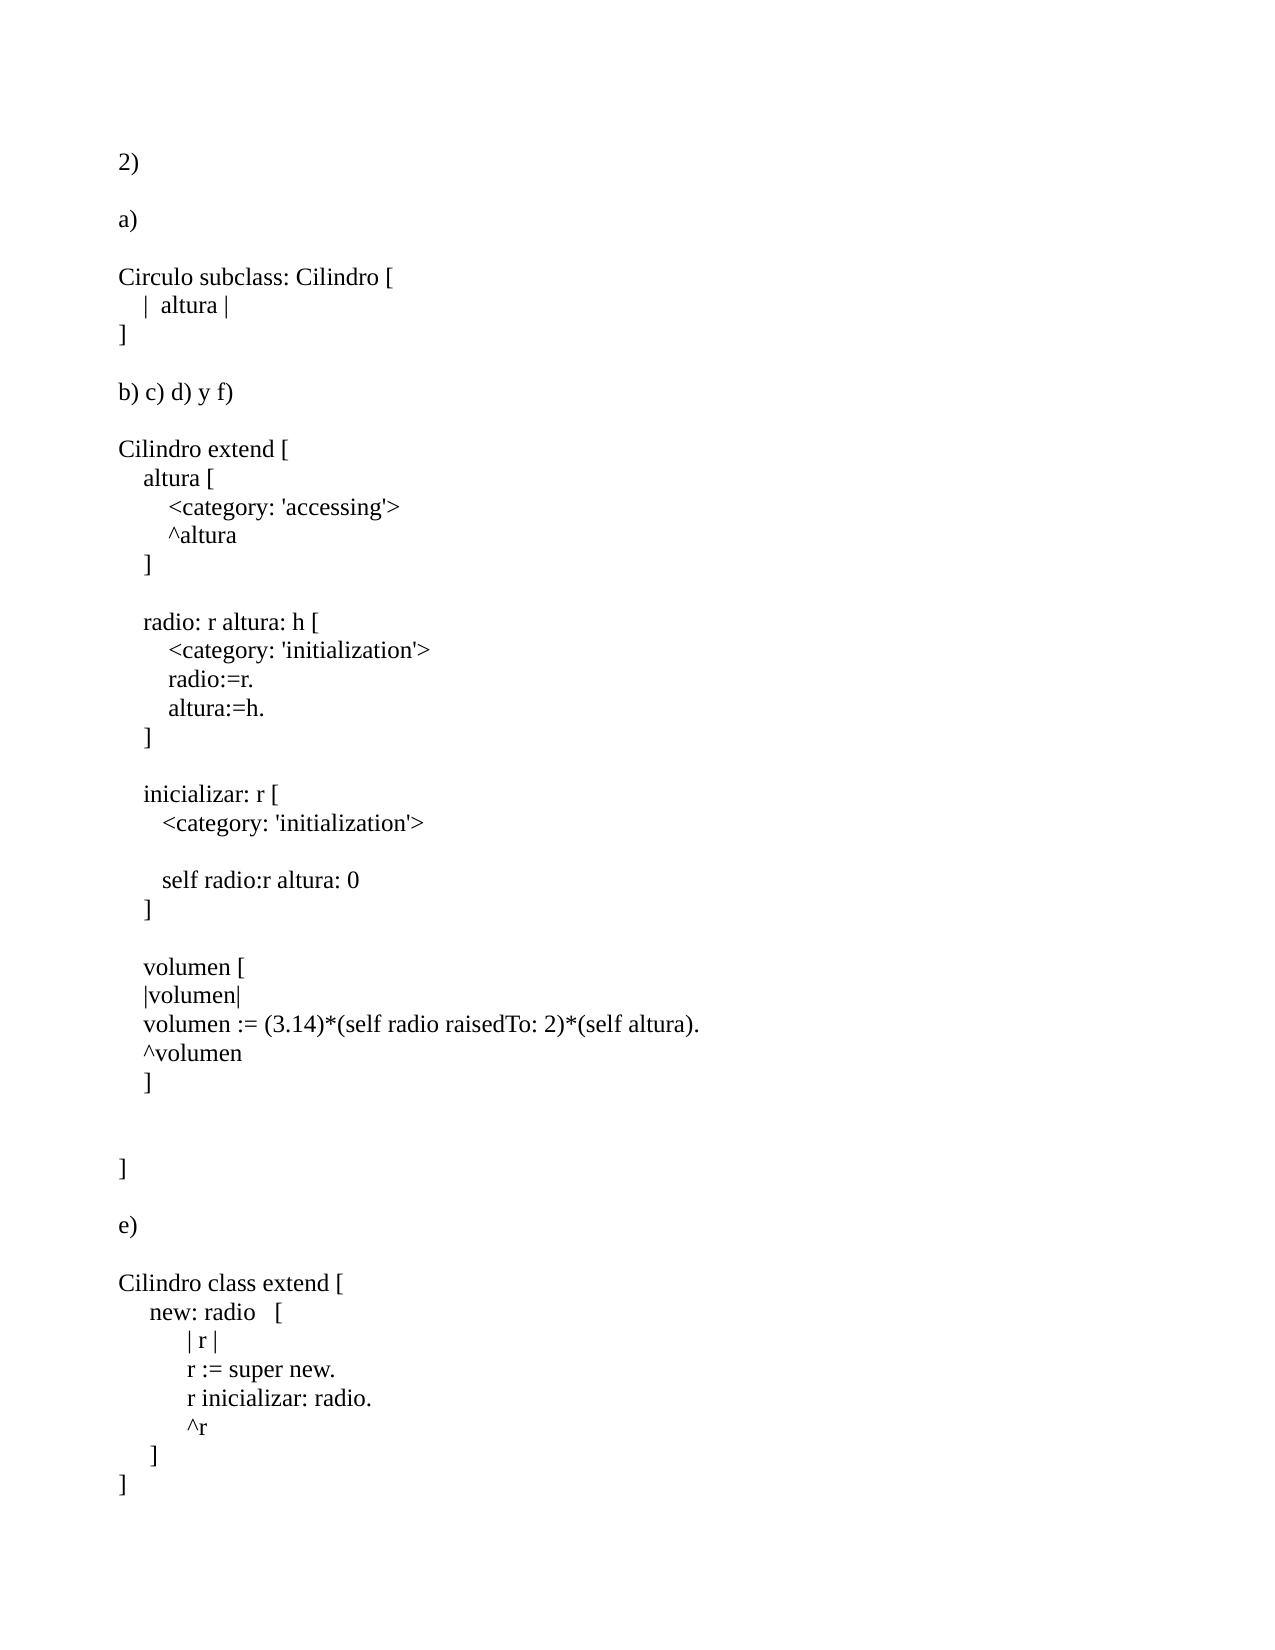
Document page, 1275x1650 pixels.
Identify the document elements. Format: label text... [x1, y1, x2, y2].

text <category: 'initialization'> [118, 636, 1157, 664]
text ^volumen [118, 1038, 1157, 1067]
text ^altura [118, 521, 1157, 549]
text <category: 'accessing'> [118, 492, 1157, 521]
text ] [118, 319, 1157, 348]
text Circulo subclass: Cilindro [ [118, 262, 1157, 291]
text | altura | [118, 291, 1157, 319]
text a) [118, 204, 1157, 233]
text radio: r altura: h [ [118, 607, 1157, 636]
text ] [118, 1441, 1157, 1469]
text 2) [118, 147, 1157, 176]
text | r | [118, 1326, 1157, 1354]
text e) [118, 1211, 1157, 1239]
text ] [118, 722, 1157, 751]
text r inicializar: radio. [118, 1383, 1157, 1412]
text ] [118, 1067, 1157, 1096]
text ^r [118, 1412, 1157, 1441]
text altura [ [118, 463, 1157, 492]
text Cilindro extend [ [118, 434, 1157, 463]
text inicializar: r [ [118, 779, 1157, 808]
text ] [118, 894, 1157, 923]
text <category: 'initialization'> [118, 808, 1157, 837]
text new: radio [ [118, 1297, 1157, 1326]
text b) c) d) y f) [118, 377, 1157, 406]
text self radio:r altura: 0 [118, 866, 1157, 894]
text ] [118, 1153, 1157, 1182]
text volumen := (3.14)*(self radio raisedTo: 2)*(self altura). [118, 1009, 1157, 1038]
text volumen [ [118, 952, 1157, 981]
text Cilindro class extend [ [118, 1268, 1157, 1297]
text radio:=r. [118, 664, 1157, 693]
text ] [118, 549, 1157, 578]
text |volumen| [118, 981, 1157, 1009]
text r := super new. [118, 1354, 1157, 1383]
text altura:=h. [118, 693, 1157, 722]
text ] [118, 1469, 1157, 1498]
